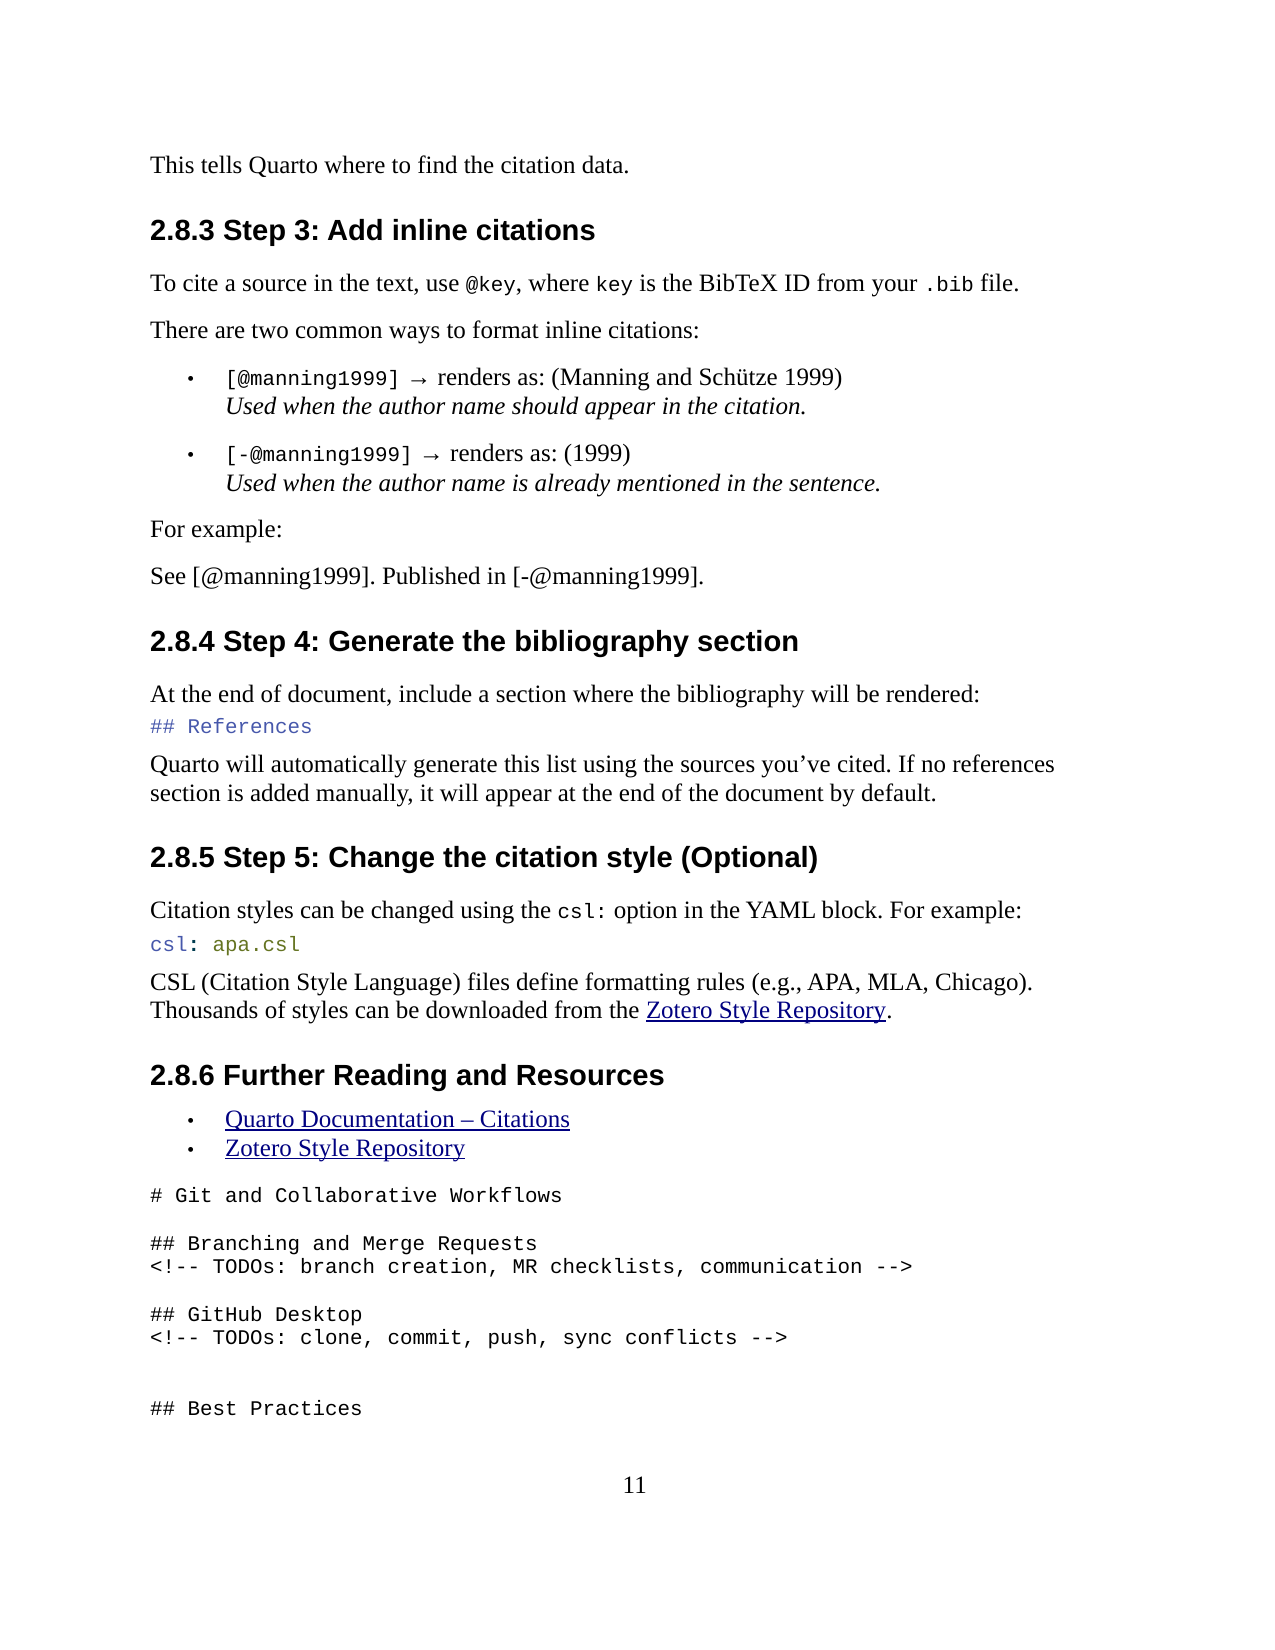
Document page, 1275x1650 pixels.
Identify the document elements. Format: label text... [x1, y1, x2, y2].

text # Git and Collaborative Workflows [150, 1185, 1125, 1209]
text ## Branching and Merge Requests [150, 1233, 1125, 1256]
subtitle 2.8.3 Step 3: Add inline citations [150, 213, 1125, 246]
text ## GitHub Desktop [150, 1303, 1125, 1327]
text See [@manning1999]. Published in [-@manning1999]. [150, 561, 1125, 590]
text There are two common ways to format inline citations: [150, 315, 1125, 344]
text To cite a source in the text, use @key, where key is the BibTeX ID from your .bib file. [150, 268, 1125, 297]
text Quarto will automatically generate this list using the sources you’ve cited. If no references section is added manually, it will appear at the end of the document by default. [150, 749, 1125, 807]
subtitle 2.8.5 Step 5: Change the citation style (Optional) [150, 841, 1125, 874]
list [@manning1999] → renders as: (Manning and Schütze 1999) Used when the author name should appear in the citation. [187, 362, 1125, 420]
text ## Best Practices [150, 1398, 1125, 1422]
list Quarto Documentation – Citations [187, 1104, 1125, 1133]
text This tells Quarto where to find the citation data. [150, 150, 1125, 179]
text ## References [150, 716, 1125, 740]
text Citation styles can be changed using the csl: option in the YAML block. For example: [150, 896, 1125, 925]
text For example: [150, 514, 1125, 543]
list [-@manning1999] → renders as: (1999) Used when the author name is already mentioned in the sentence. [187, 438, 1125, 496]
text At the end of document, include a section where the bibliography will be rendered: [150, 679, 1125, 707]
subtitle 2.8.4 Step 4: Generate the bibliography section [150, 624, 1125, 657]
text <!-- TODOs: clone, commit, push, sync conflicts --> [150, 1327, 1125, 1351]
text <!-- TODOs: branch creation, MR checklists, communication --> [150, 1256, 1125, 1280]
text CSL (Citation Style Language) files define formatting rules (e.g., APA, MLA, Chicago). Thousands of styles can be downloaded from the Zotero Style Repository. [150, 967, 1125, 1024]
text csl: apa.csl [150, 934, 1125, 958]
subtitle 2.8.6 Further Reading and Resources [150, 1058, 1125, 1092]
list Zotero Style Repository [187, 1133, 1125, 1162]
